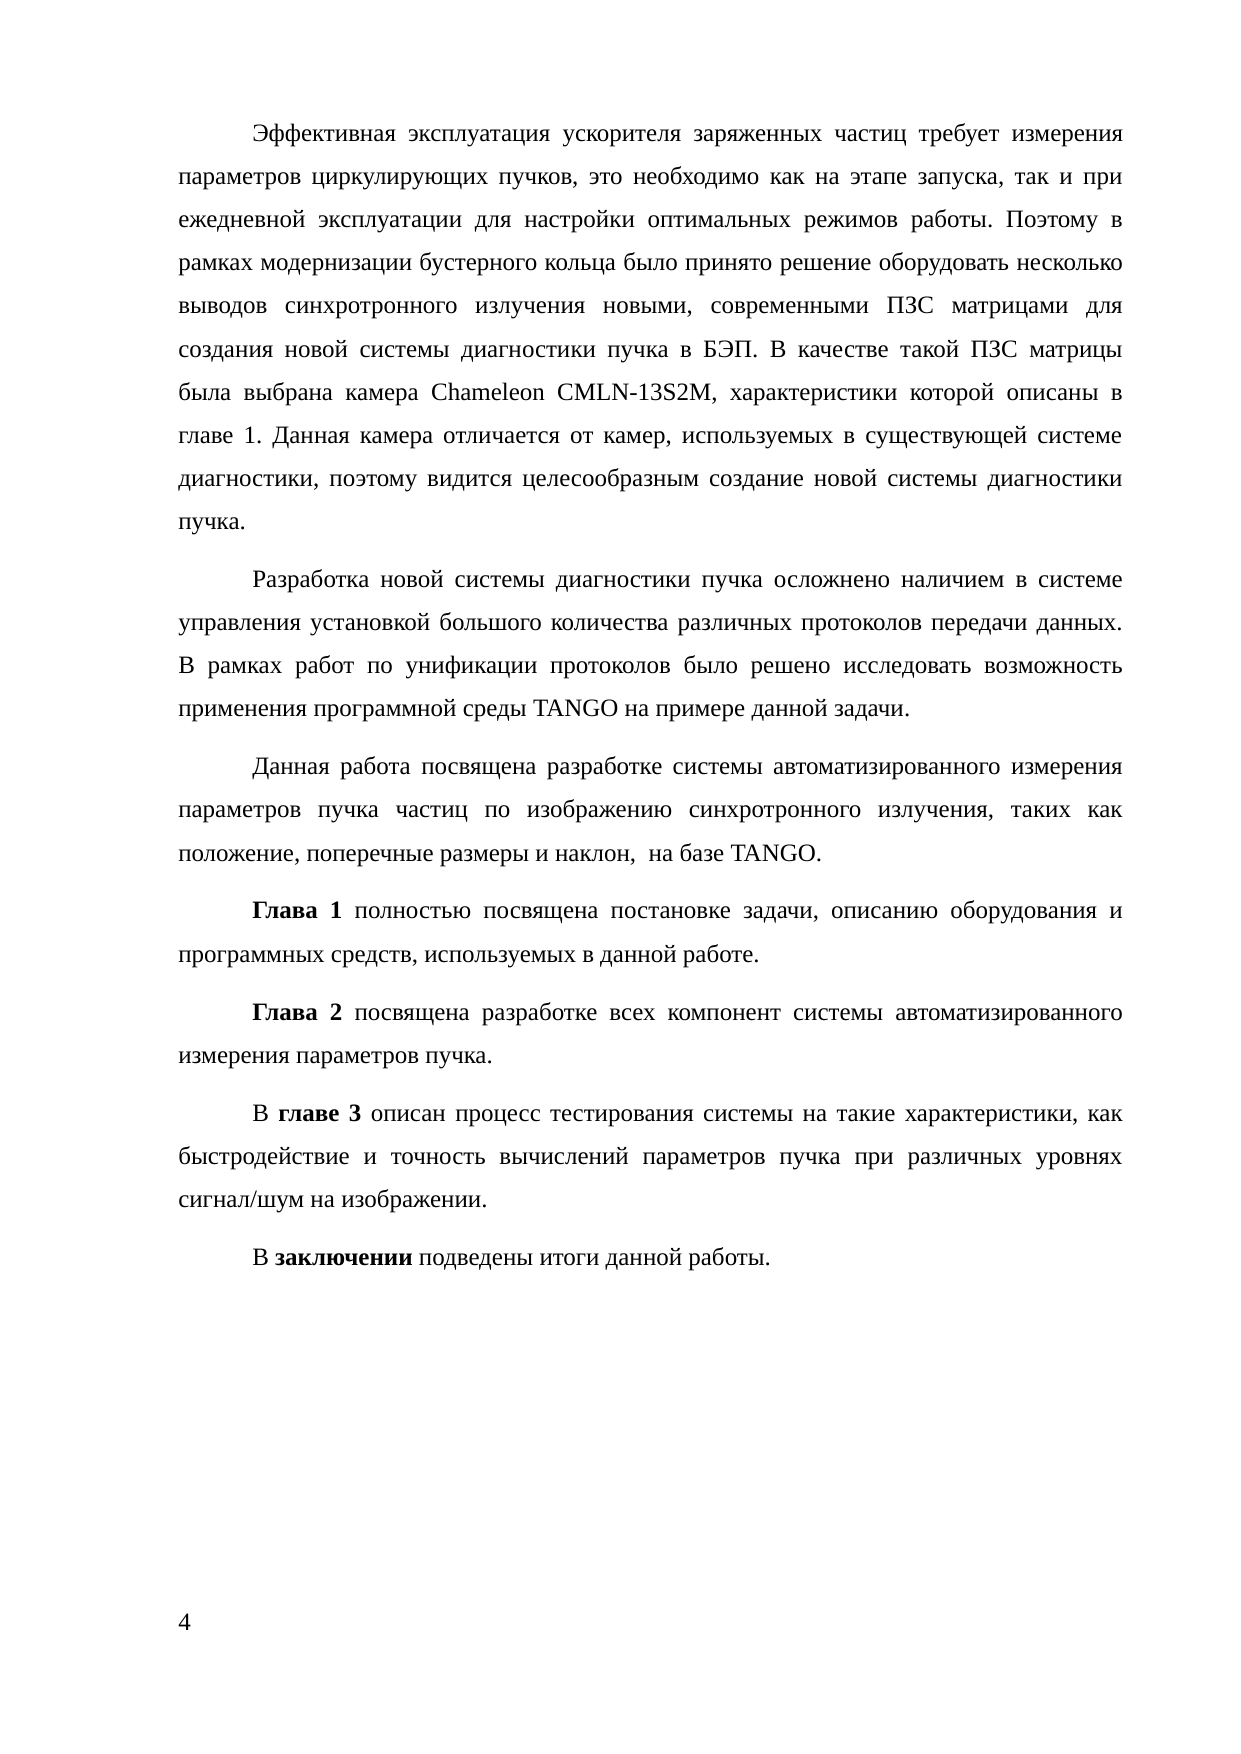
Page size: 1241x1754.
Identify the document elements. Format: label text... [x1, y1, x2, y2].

text Глава 1 полностью посвящена постановке задачи, описанию оборудования и программных средств, используемых в данной работе. [178, 896, 1123, 967]
text Разработка новой системы диагностики пучка осложнено наличием в системе управления установкой большого количества различных протоколов передачи данных. В рамках работ по унификации протоколов было решено исследовать возможность применения программной среды TANGO на примере данной задачи. [178, 564, 1123, 722]
text Глава 2 посвящена разработке всех компонент системы автоматизированного измерения параметров пучка. [178, 997, 1123, 1068]
text В заключении подведены итоги данной работы. [178, 1242, 1123, 1271]
text Эффективная эксплуатация ускорителя заряженных частиц требует измерения параметров циркулирующих пучков, это необходимо как на этапе запуска, так и при ежедневной эксплуатации для настройки оптимальных режимов работы. Поэтому в рамках модернизации бустерного кольца было принято решение оборудовать несколько выводов синхротронного излучения новыми, современными ПЗС матрицами для создания новой системы диагностики пучка в БЭП. В качестве такой ПЗС матрицы была выбрана камера Chameleon CMLN-13S2M, характеристики которой описаны в главе 1. Данная камера отличается от камер, используемых в существующей системе диагностики, поэтому видится целесообразным создание новой системы диагностики пучка. [178, 118, 1123, 535]
text В главе 3 описан процесс тестирования системы на такие характеристики, как быстродействие и точность вычислений параметров пучка при различных уровнях сигнал/шум на изображении. [178, 1098, 1123, 1213]
text Данная работа посвящена разработке системы автоматизированного измерения параметров пучка частиц по изображению синхротронного излучения, таких как положение, поперечные размеры и наклон, на базе TANGO. [178, 751, 1123, 866]
